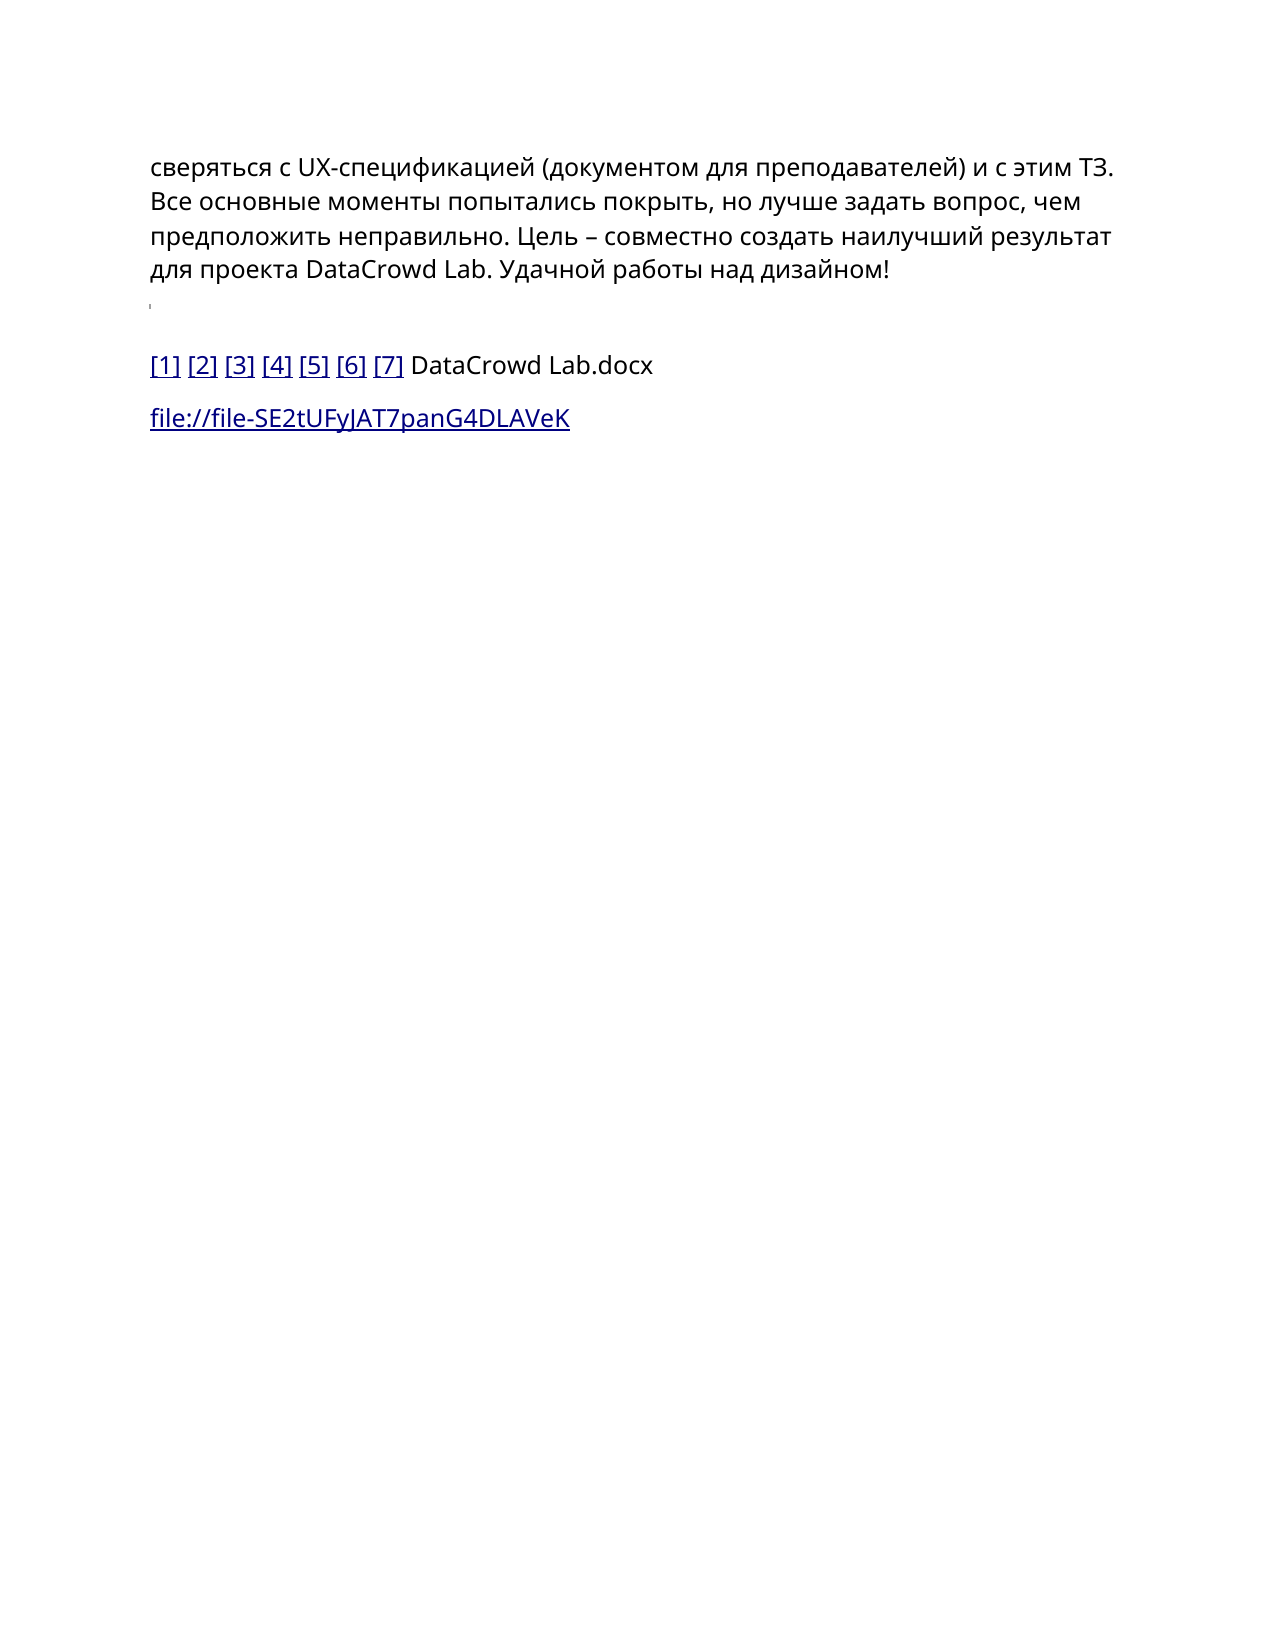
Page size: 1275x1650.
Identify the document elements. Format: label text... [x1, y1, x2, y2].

text [1] [2] [3] [4] [5] [6] [7] DataCrowd Lab.docx [150, 348, 1125, 382]
text file://file-SE2tUFyJAT7panG4DLAVeK [150, 401, 1125, 435]
text сверяться с UX-спецификацией (документом для преподавателей) и с этим ТЗ. Все основные моменты попытались покрыть, но лучше задать вопрос, чем предположить неправильно. Цель – совместно создать наилучший результат для проекта DataCrowd Lab. Удачной работы над дизайном! [150, 150, 1125, 286]
